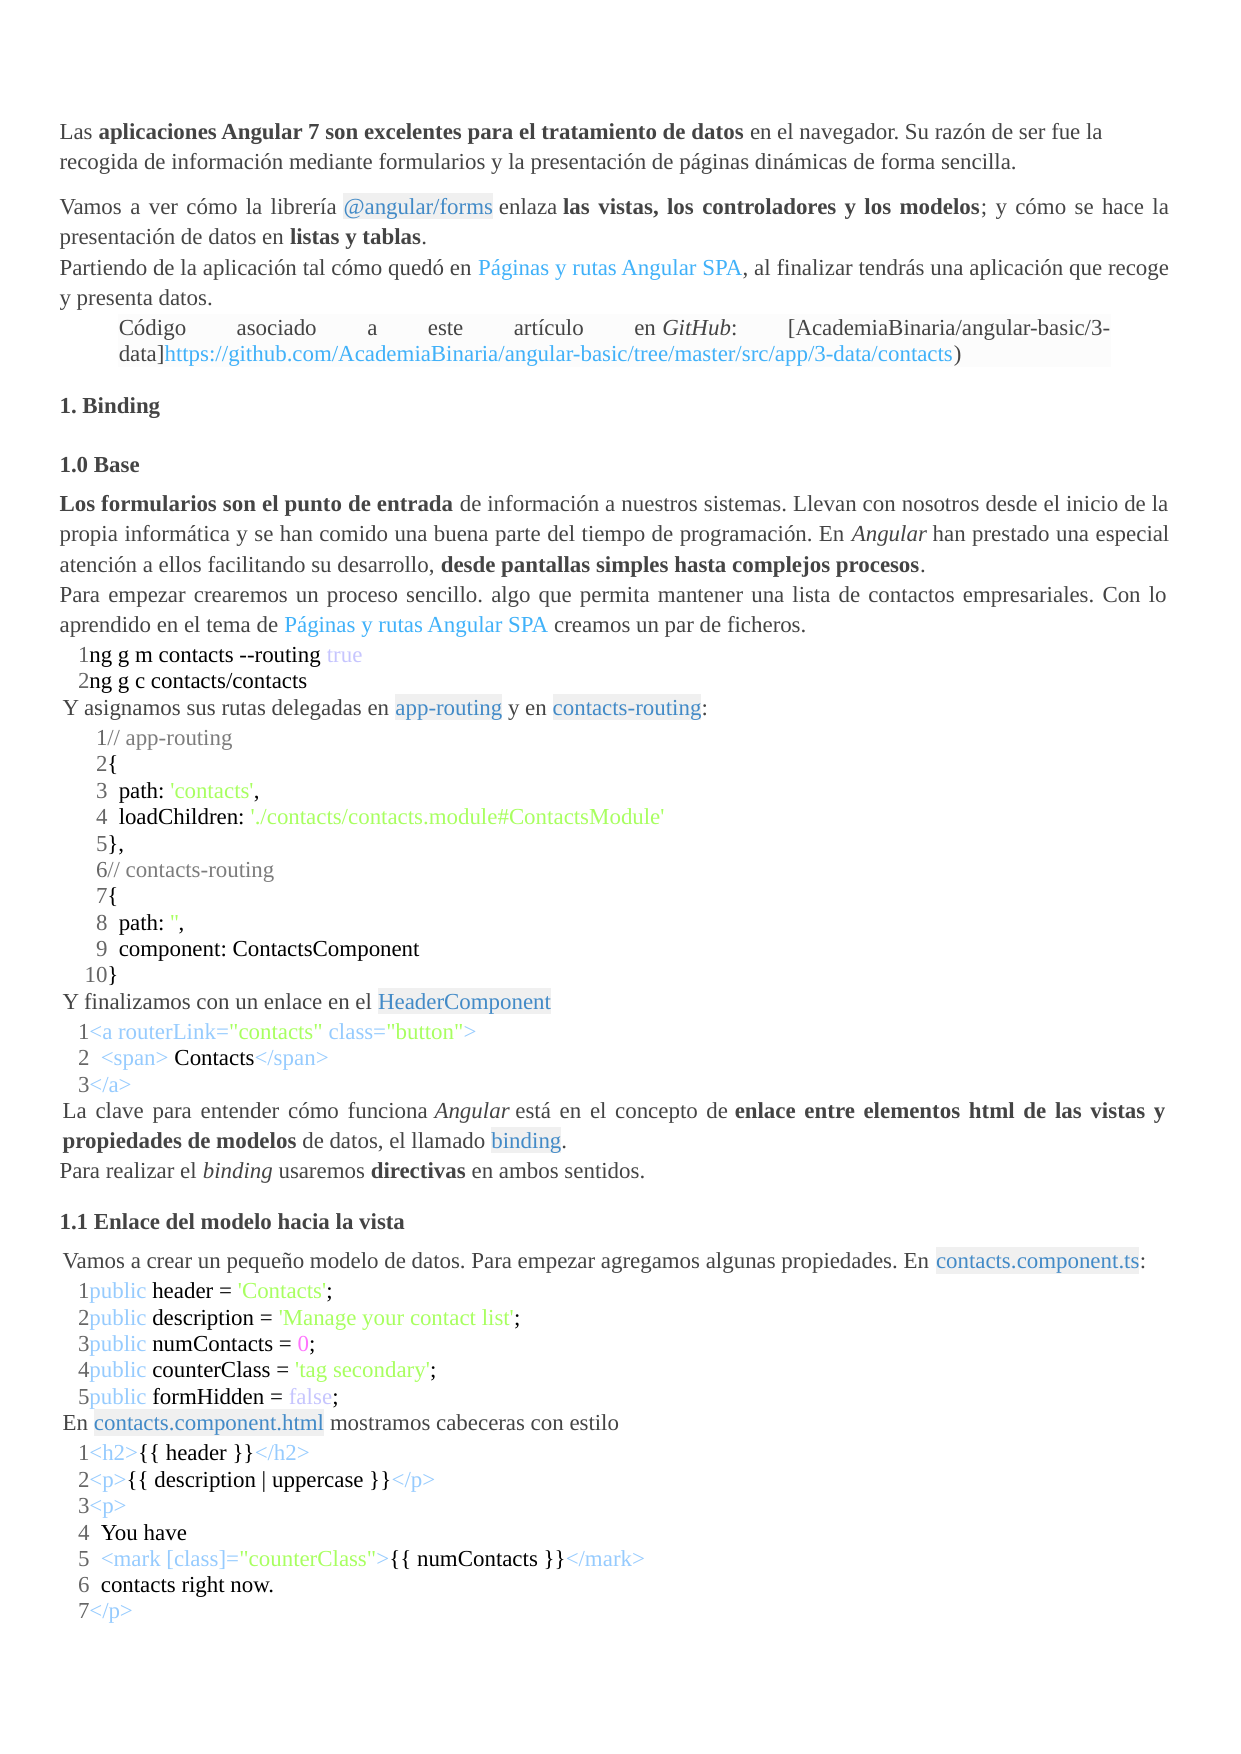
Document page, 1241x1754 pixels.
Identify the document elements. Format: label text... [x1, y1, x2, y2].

table_header 1 2 3 [59, 1018, 89, 1097]
text En contacts.component.html mostramos cabeceras con estilo [62, 1409, 1167, 1436]
table_header // app-routing { path: 'contacts', loadChildren: './contacts/contacts.module#ContactsModule' }, // contacts-routing { path: '', component: ContactsComponent } [107, 724, 990, 988]
subtitle 1.1 Enlace del modelo hacia la vista [59, 1208, 1170, 1235]
text Los formularios son el punto de entrada de información a nuestros sistemas. Llevan con nosotros desde el inicio de la propia informática y se han comido una buena parte del tiempo de programación. En Angular han prestado una especial atención a ellos facilitando su desarrollo, desde pantallas simples hasta complejos procesos. [59, 490, 1170, 577]
text Las aplicaciones Angular 7 son excelentes para el tratamiento de datos en el navegador. Su razón de ser fue la recogida de información mediante formularios y la presentación de páginas dinámicas de forma sencilla. [59, 118, 1170, 175]
table_header ng g m contacts --routing true ng g c contacts/contacts [89, 641, 529, 694]
text Para empezar crearemos un proceso sencillo. algo que permita mantener una lista de contactos empresariales. Con lo aprendido en el tema de Páginas y rutas Angular SPA creamos un par de ficheros. [59, 581, 1170, 637]
text Vamos a ver cómo la librería @angular/forms enlaza las vistas, los controladores y los modelos; y cómo se hace la presentación de datos en listas y tablas. [59, 193, 1170, 250]
table_header 1 2 3 4 5 6 7 [59, 1440, 89, 1624]
table_header public header = 'Contacts'; public description = 'Manage your contact list'; public numContacts = 0; public counterClass = 'tag secondary'; public formHidden = false; [89, 1278, 771, 1409]
text Código asociado a este artículo en GitHub: [AcademiaBinaria/angular-basic/3-data]https://github.com/AcademiaBinaria/angular-basic/tree/master/src/app/3-data/contacts) [118, 314, 1111, 367]
table_header 1 2 [59, 641, 89, 694]
text Y finalizamos con un enlace en el HeaderComponent [62, 988, 1167, 1014]
subtitle 1.0 Base [59, 451, 1170, 478]
text Vamos a crear un pequeño modelo de datos. Para empezar agregamos algunas propiedades. En contacts.component.ts: [62, 1247, 1167, 1274]
table_header 1 2 3 4 5 6 7 8 9 10 [59, 724, 107, 988]
text Partiendo de la aplicación tal cómo quedó en Páginas y rutas Angular SPA, al finalizar tendrás una aplicación que recoge y presenta datos. [59, 253, 1170, 310]
text Y asignamos sus rutas delegadas en app-routing y en contacts-routing: [62, 694, 1167, 720]
subtitle 1. Binding [59, 392, 1170, 418]
text La clave para entender cómo funciona Angular está en el concepto de enlace entre elementos html de las vistas y propiedades de modelos de datos, el llamado binding. [62, 1097, 1167, 1153]
text Para realizar el binding usaremos directivas en ambos sentidos. [59, 1157, 1170, 1184]
table_header <a routerLink="contacts" class="button"> <span> Contacts</span> </a> [89, 1018, 709, 1097]
table_header 1 2 3 4 5 [59, 1278, 89, 1409]
table_header <h2>{{ header }}</h2> <p>{{ description | uppercase }}</p> <p> You have <mark [class]="counterClass">{{ numContacts }}</mark> contacts right now. </p> [89, 1440, 984, 1624]
